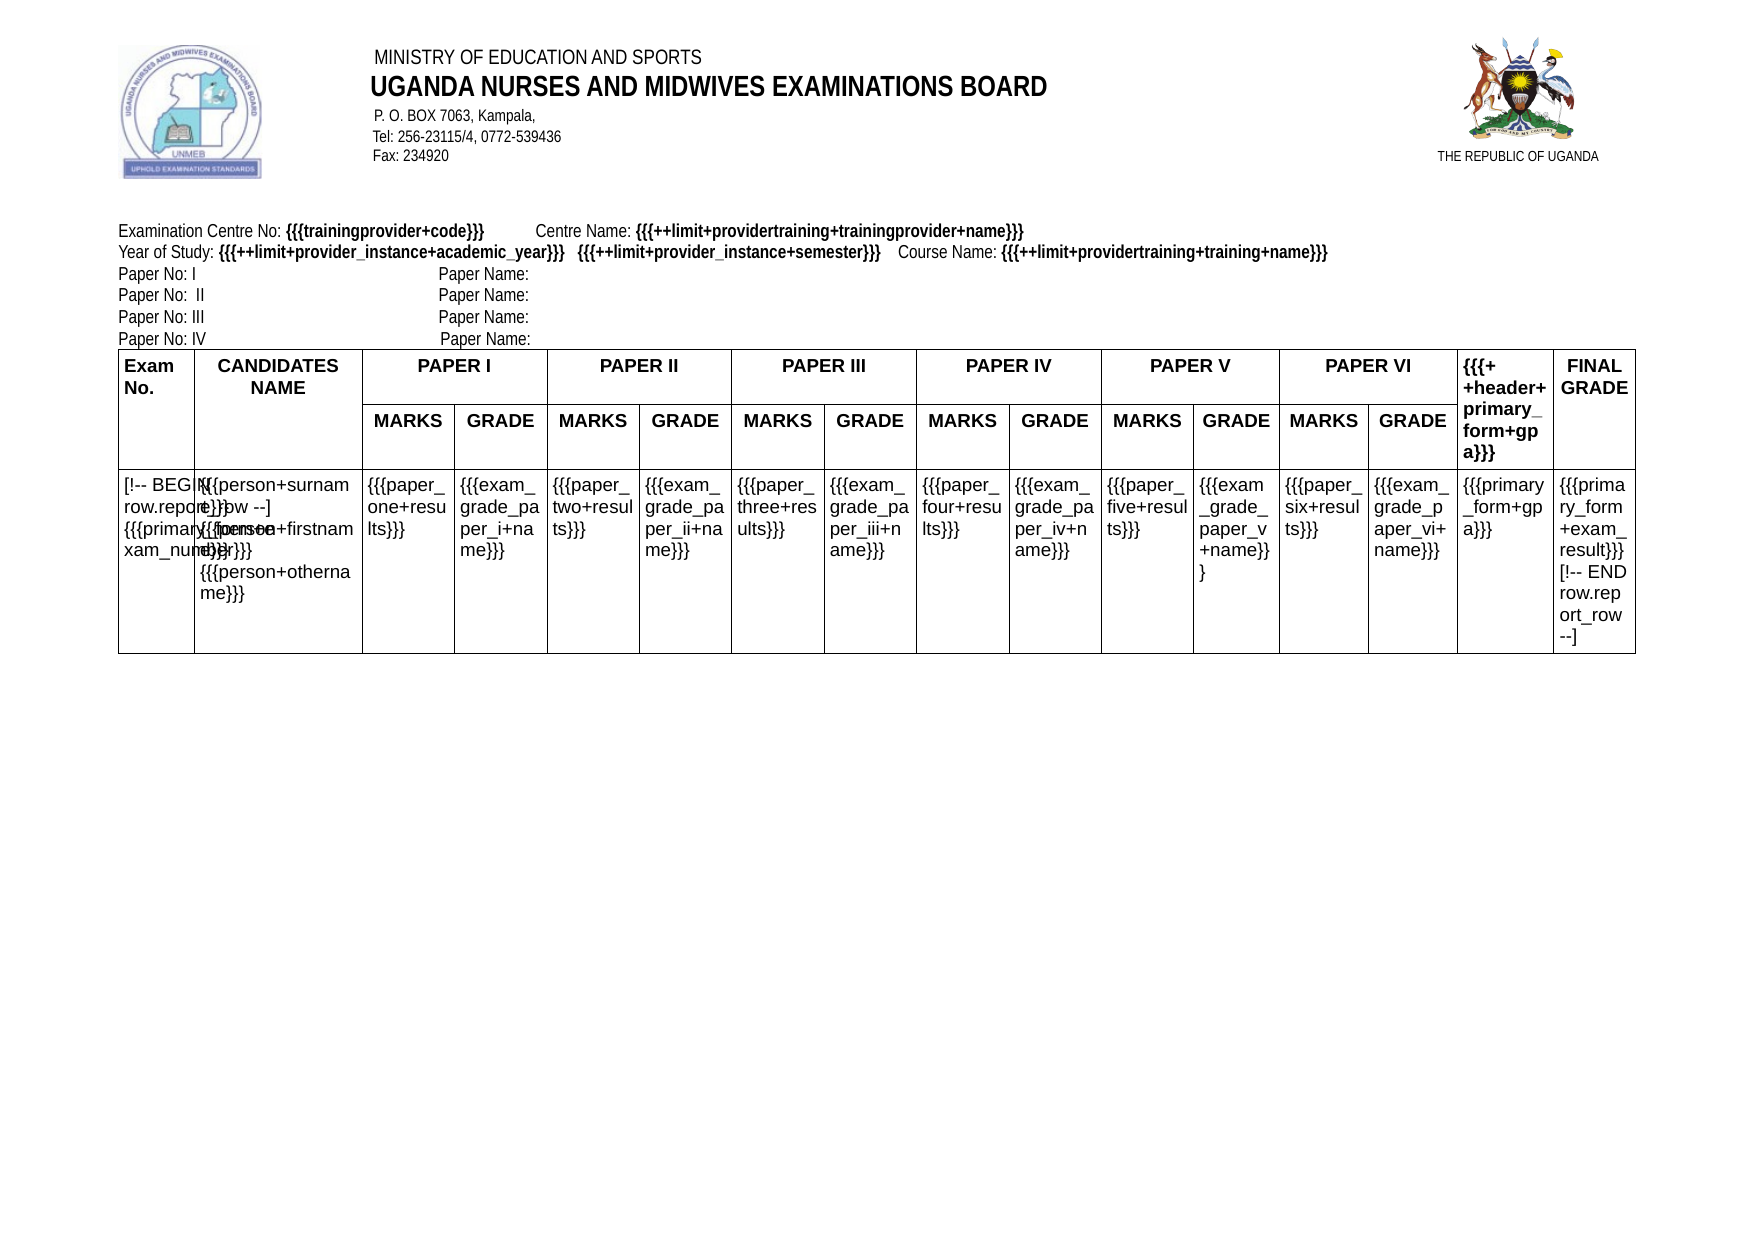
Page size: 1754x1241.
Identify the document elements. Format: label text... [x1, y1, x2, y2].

picture [1463, 36, 1576, 140]
table_cell {{{exam_grade_paper_iv+name}}} [1010, 470, 1101, 652]
table_header {{{++header+primary_form+gpa}}} [1458, 350, 1553, 468]
table_cell GRADE [1369, 405, 1457, 468]
table_cell GRADE [640, 405, 731, 468]
table_cell {{{paper_six+results}}} [1280, 470, 1368, 652]
table_header PAPER I [363, 350, 547, 404]
table_header CANDIDATES NAME [195, 350, 362, 468]
table_cell {{{paper_five+results}}} [1102, 470, 1193, 652]
table_cell {{{primary_form+exam_result}}} [!-- END row.report_row --] [1554, 470, 1635, 652]
table_cell GRADE [1194, 405, 1279, 468]
table_cell MARKS [917, 405, 1009, 468]
table_cell GRADE [1010, 405, 1101, 468]
table_cell {{{paper_three+results}}} [732, 470, 824, 652]
table_cell GRADE [825, 405, 916, 468]
table_cell {{{exam_grade_paper_ii+name}}} [640, 470, 731, 652]
picture [118, 45, 263, 179]
table_cell MARKS [732, 405, 824, 468]
table_cell {{{exam_grade_paper_i+name}}} [455, 470, 547, 652]
table_header PAPER IV [917, 350, 1101, 404]
table_cell GRADE [455, 405, 547, 468]
table_cell {{{paper_four+results}}} [917, 470, 1009, 652]
table_header PAPER II [548, 350, 731, 404]
table_header Exam No. [119, 350, 194, 468]
table_cell MARKS [548, 405, 639, 468]
table_cell MARKS [363, 405, 454, 468]
table_cell [!-- BEGIN row.report_row --]{{{primary_form+exam_number}}} [119, 470, 194, 652]
table_cell MARKS [1102, 405, 1193, 468]
table_cell MARKS [1280, 405, 1368, 468]
table_cell {{{paper_two+results}}} [548, 470, 639, 652]
table_cell {{{exam_grade_paper_iii+name}}} [825, 470, 916, 652]
table_cell {{{primary_form+gpa}}} [1458, 470, 1553, 652]
table_cell {{{paper_one+results}}} [363, 470, 454, 652]
table_cell {{{person+surname}}} {{{person+firstname}}} {{{person+othername}}} [195, 470, 362, 652]
table_header PAPER VI [1280, 350, 1457, 404]
table_cell {{{exam_grade_paper_vi+name}}} [1369, 470, 1457, 652]
table_header PAPER III [732, 350, 916, 404]
table_header FINAL GRADE [1554, 350, 1635, 468]
table_cell {{{exam_grade_paper_v+name}}} [1194, 470, 1279, 652]
table_header PAPER V [1102, 350, 1279, 404]
